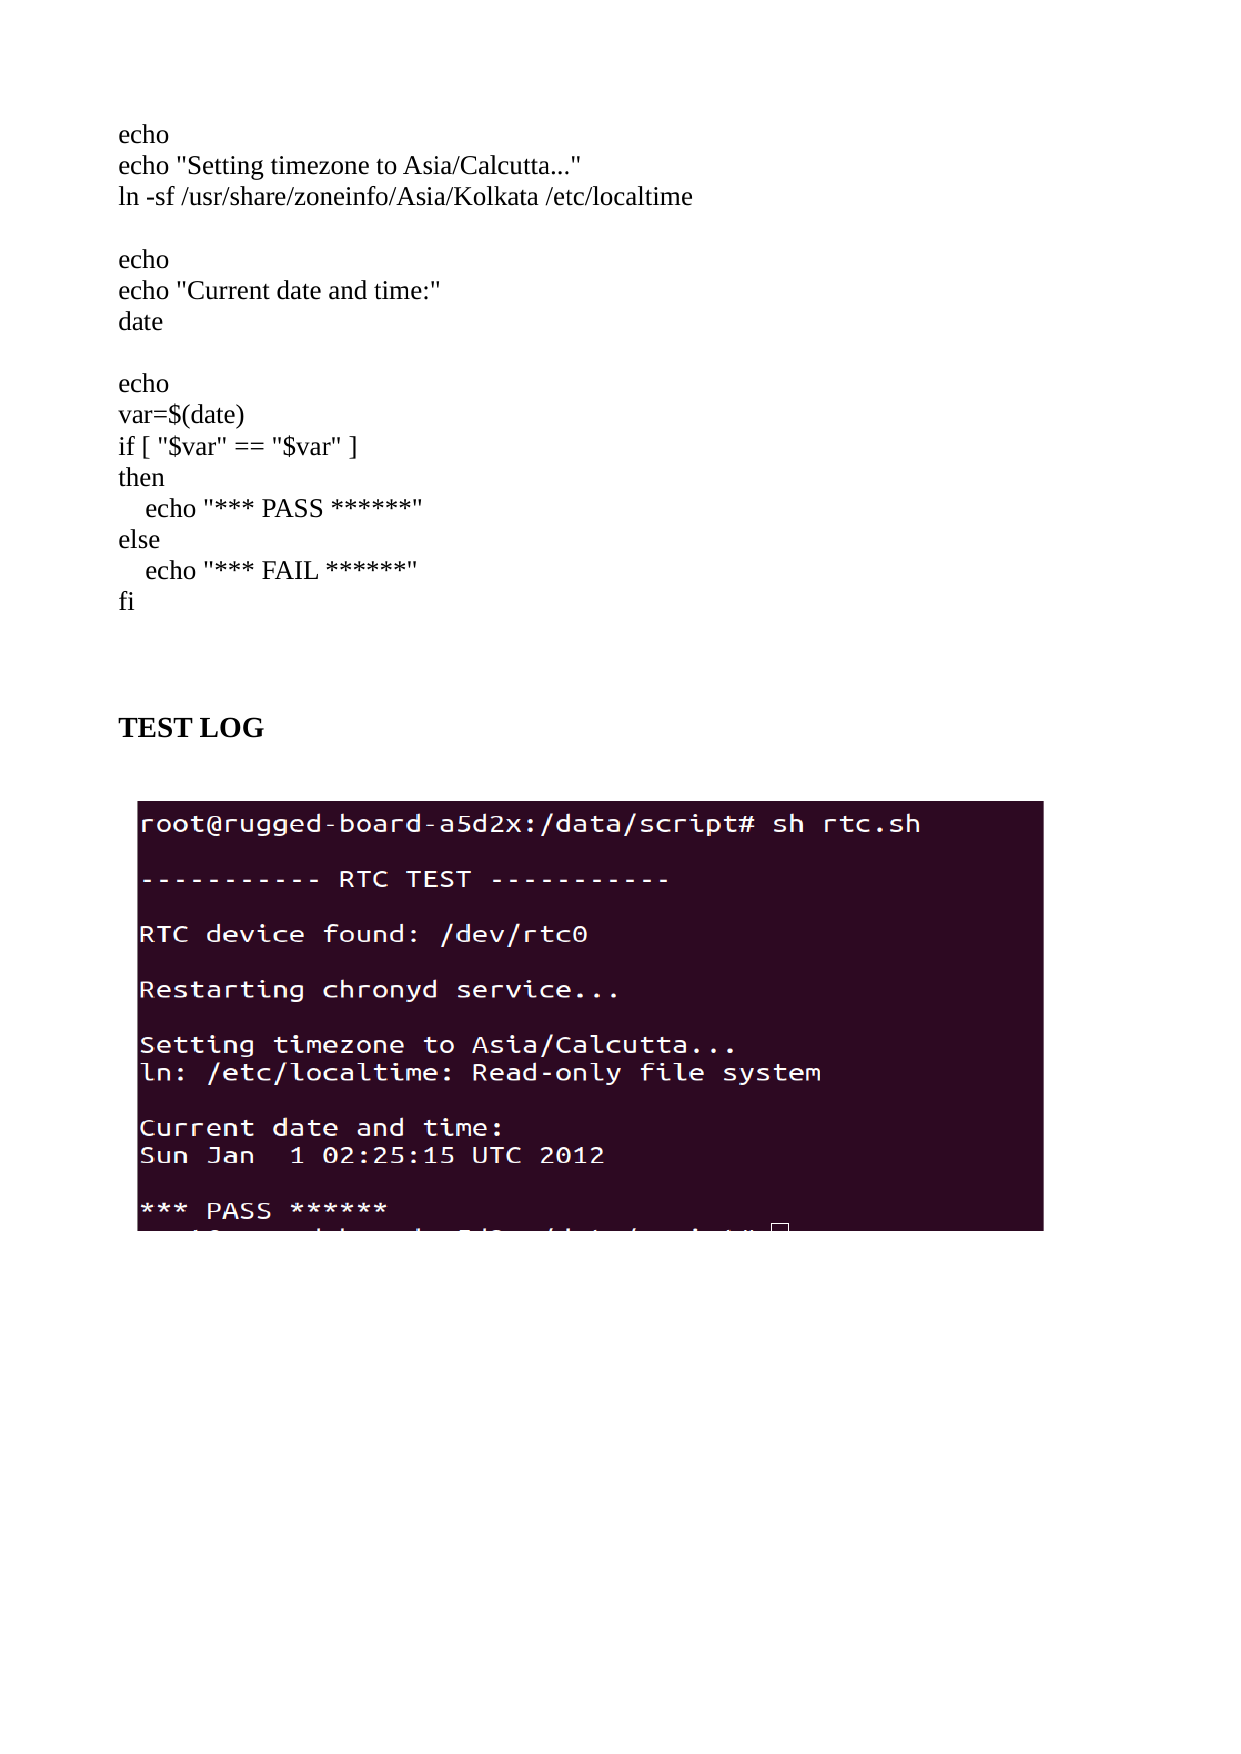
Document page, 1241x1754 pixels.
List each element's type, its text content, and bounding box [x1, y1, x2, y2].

text fi [118, 585, 1122, 616]
text echo [118, 243, 1122, 274]
picture [137, 920, 238, 1231]
text else [118, 523, 1122, 554]
text echo [118, 118, 1122, 149]
text date [118, 305, 1122, 336]
text var=$(date) [118, 398, 1122, 429]
text if [ "$var" == "$var" ] [118, 429, 1122, 461]
text TEST LOG [118, 710, 1122, 743]
text echo [118, 367, 1122, 398]
text ln -sf /usr/share/zoneinfo/Asia/Kolkata /etc/localtime [118, 180, 1122, 212]
text echo "*** PASS ******" [118, 492, 1122, 523]
text echo "Current date and time:" [118, 274, 1122, 305]
text echo "*** FAIL ******" [118, 554, 1122, 585]
text then [118, 461, 1122, 492]
text echo "Setting timezone to Asia/Calcutta..." [118, 149, 1122, 180]
